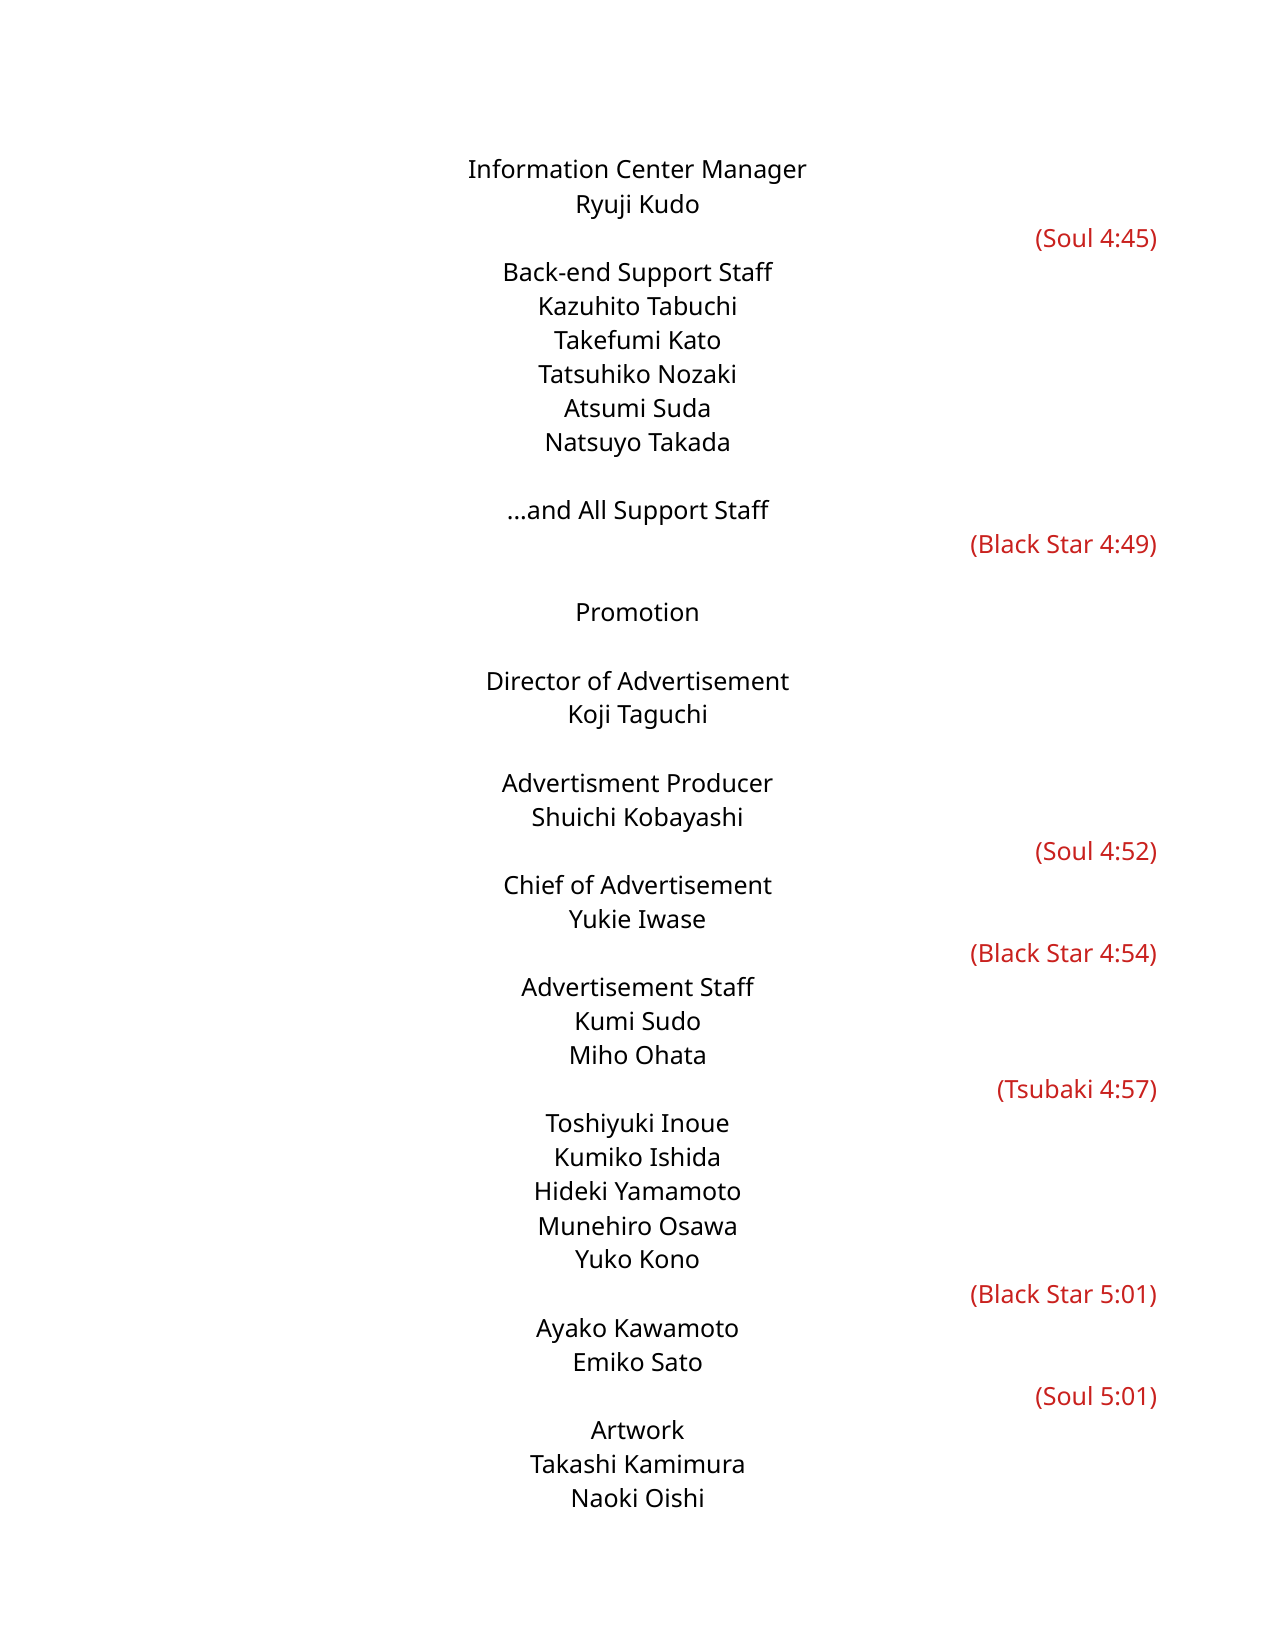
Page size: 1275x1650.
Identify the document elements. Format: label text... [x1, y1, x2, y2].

text Takashi Kamimura [118, 1447, 1157, 1481]
text Kumiko Ishida [118, 1140, 1157, 1174]
text ...and All Support Staff [118, 493, 1157, 527]
text Toshiyuki Inoue [118, 1106, 1157, 1140]
text Hideki Yamamoto [118, 1174, 1157, 1208]
text Emiko Sato [118, 1344, 1157, 1378]
text Naoki Oishi [118, 1481, 1157, 1515]
text Takefumi Kato [118, 322, 1157, 357]
text (Soul 5:01) [118, 1378, 1157, 1412]
text Ayako Kawamoto [118, 1310, 1157, 1344]
text Tatsuhiko Nozaki [118, 357, 1157, 391]
text Miho Ohata [118, 1038, 1157, 1072]
text Director of Advertisement [118, 663, 1157, 697]
text Information Center Manager [118, 152, 1157, 186]
text Back-end Support Staff [118, 254, 1157, 288]
text Ryuji Kudo [118, 186, 1157, 220]
text (Tsubaki 4:57) [118, 1072, 1157, 1106]
text Natsuyo Takada [118, 425, 1157, 459]
text Kazuhito Tabuchi [118, 288, 1157, 322]
text Munehiro Osawa [118, 1208, 1157, 1242]
text (Soul 4:52) [118, 833, 1157, 867]
text (Black Star 5:01) [118, 1276, 1157, 1310]
text Artwork [118, 1412, 1157, 1447]
text Kumi Sudo [118, 1004, 1157, 1038]
text Advertisment Producer [118, 765, 1157, 799]
text Yuko Kono [118, 1242, 1157, 1276]
text Koji Taguchi [118, 697, 1157, 731]
text (Soul 4:45) [118, 220, 1157, 254]
text (Black Star 4:54) [118, 936, 1157, 970]
text Shuichi Kobayashi [118, 799, 1157, 833]
text Atsumi Suda [118, 391, 1157, 425]
text Chief of Advertisement [118, 867, 1157, 902]
text (Black Star 4:49) [118, 527, 1157, 561]
text Advertisement Staff [118, 970, 1157, 1004]
text Promotion [118, 595, 1157, 629]
text Yukie Iwase [118, 902, 1157, 936]
